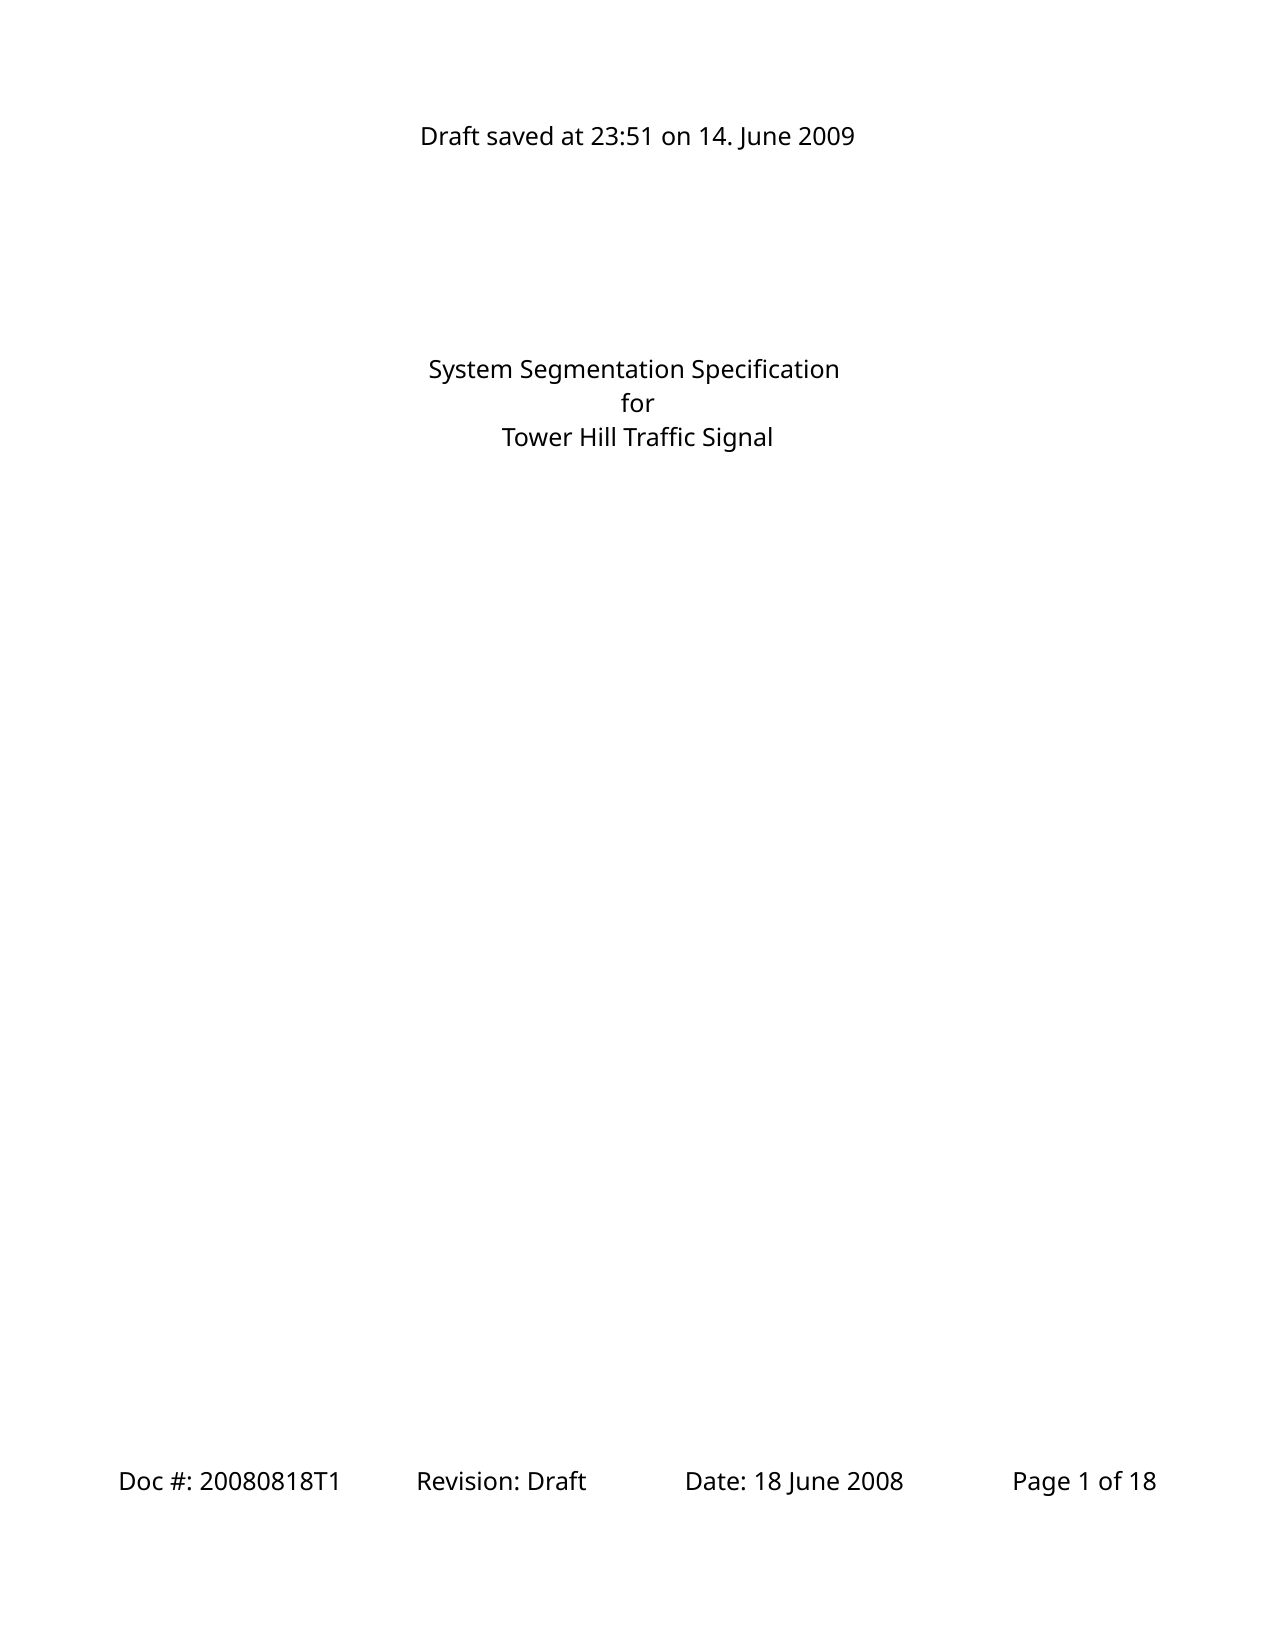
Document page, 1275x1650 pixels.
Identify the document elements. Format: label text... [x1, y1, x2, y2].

text Tower Hill Traffic Signal [118, 420, 1157, 454]
text System Segmentation Specification [118, 352, 1157, 386]
text for [118, 386, 1157, 420]
